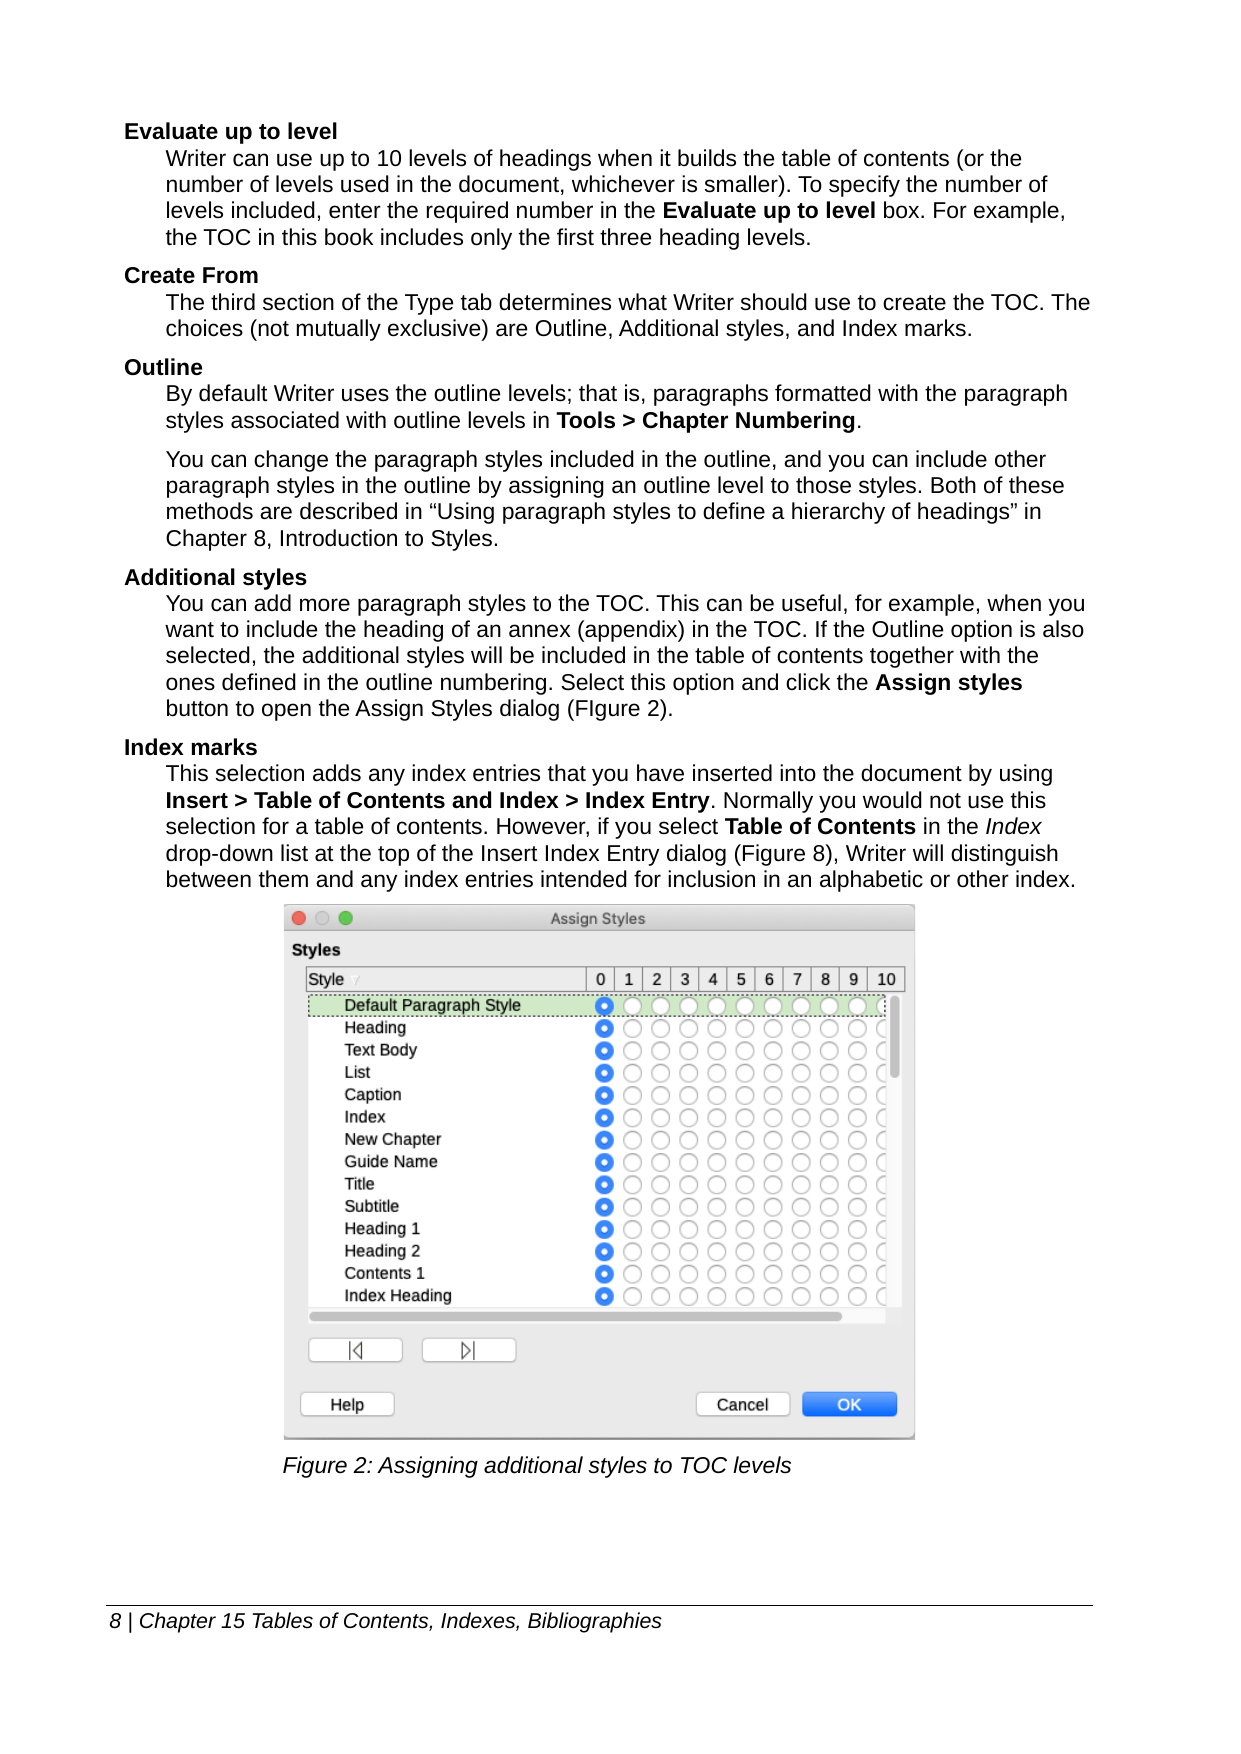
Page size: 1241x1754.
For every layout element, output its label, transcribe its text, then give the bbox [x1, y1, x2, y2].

text Evaluate up to level [124, 118, 1093, 144]
picture [283, 904, 915, 1440]
text You can change the paragraph styles included in the outline, and you can include other paragraph styles in the outline by assigning an outline level to those styles. Both of these methods are described in “Using paragraph styles to define a hierarchy of headings” in Chapter 8, Introduction to Styles. [165, 446, 1093, 551]
text Figure 2: Assigning additional styles to TOC levels [282, 1452, 916, 1478]
text By default Writer uses the outline levels; that is, paragraphs formatted with the paragraph styles associated with outline levels in Tools > Chapter Numbering. [165, 380, 1093, 433]
text Additional styles [124, 563, 1093, 590]
text The third section of the Type tab determines what Writer should use to create the TOC. The choices (not mutually exclusive) are Outline, Additional styles, and Index marks. [165, 289, 1093, 341]
text This selection adds any index entries that you have inserted into the document by using Insert > Table of Contents and Index > Index Entry. Normally you would not use this selection for a table of contents. However, if you select Table of Contents in the Index drop-down list at the top of the Insert Index Entry dialog (Figure 8), Writer will distinguish between them and any index entries intended for inclusion in an alphabetic or other index. [165, 760, 1093, 892]
text You can add more paragraph styles to the TOC. This can be useful, for example, when you want to include the heading of an annex (appendix) in the TOC. If the Outline option is also selected, the additional styles will be included in the table of contents together with the ones defined in the outline numbering. Select this option and click the Assign styles button to open the Assign Styles dialog (FIgure 2). [165, 590, 1093, 722]
text Writer can use up to 10 levels of headings when it builds the table of contents (or the number of levels used in the document, whichever is smaller). To specify the number of levels included, enter the required number in the Evaluate up to level box. For example, the TOC in this book includes only the first three heading levels. [165, 144, 1093, 250]
text Create From [124, 262, 1093, 289]
text Outline [124, 354, 1093, 380]
text Index marks [124, 734, 1093, 760]
